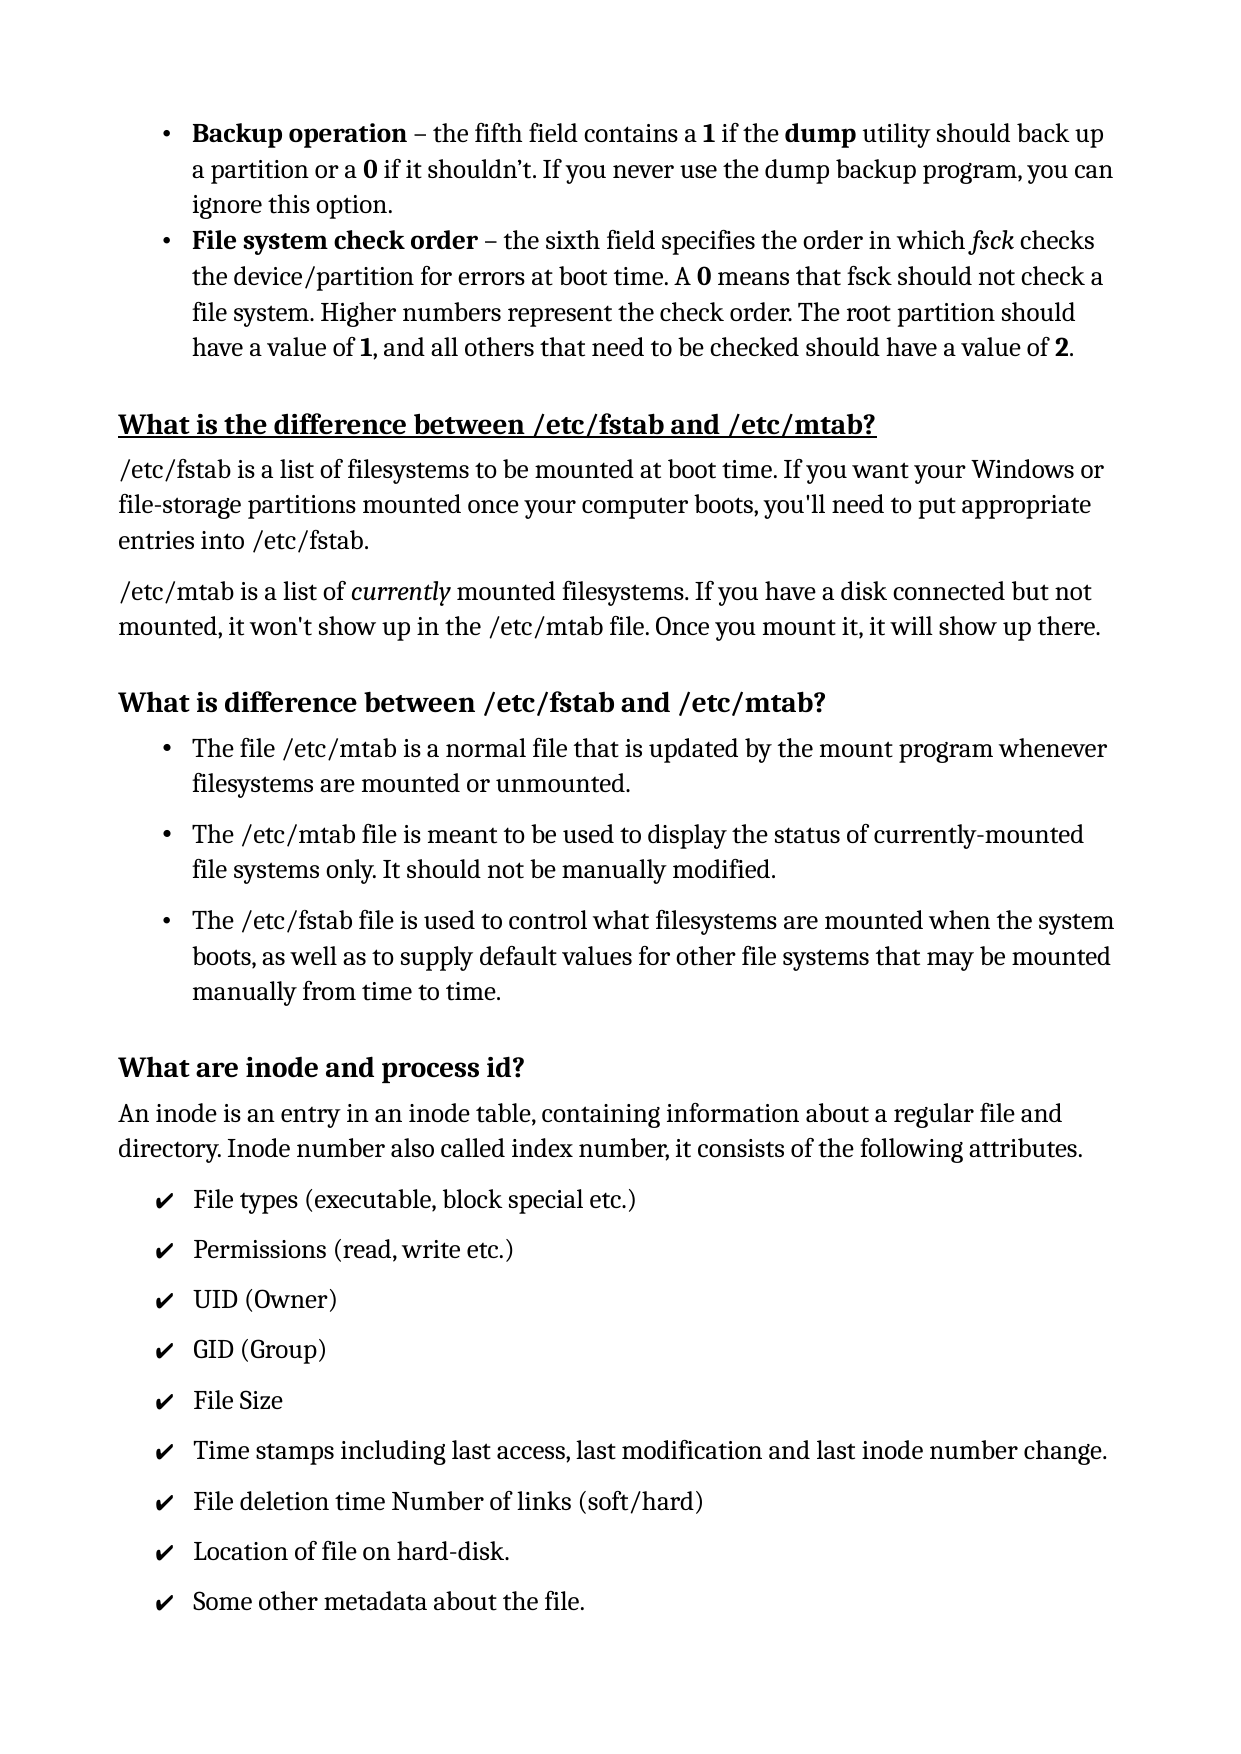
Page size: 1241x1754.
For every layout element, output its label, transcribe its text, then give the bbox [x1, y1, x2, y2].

text An inode is an entry in an inode table, containing information about a regular file and directory. Inode number also called index number, it consists of the following attributes. [118, 1098, 1122, 1164]
list UID (Owner) [156, 1284, 1122, 1315]
text /etc/fstab is a list of filesystems to be mounted at boot time. If you want your Windows or file-storage partitions mounted once your computer boots, you'll need to put appropriate entries into /etc/fstab. [118, 454, 1122, 556]
list File deletion time Number of links (soft/hard) [156, 1486, 1122, 1517]
subtitle What is difference between /etc/fstab and /etc/mtab? [118, 687, 1122, 720]
list Permissions (read, write etc.) [156, 1234, 1122, 1265]
list File types (executable, block special etc.) [156, 1184, 1122, 1215]
list File system check order – the sixth field specifies the order in which fsck checks the device/partition for errors at boot time. A 0 means that fsck should not check a file system. Higher numbers represent the check order. The root partition should have a value of 1, and all others that need to be checked should have a value of 2. [162, 225, 1122, 364]
text /etc/mtab is a list of currently mounted filesystems. If you have a disk connected but not mounted, it won't show up in the /etc/mtab file. Once you mount it, it will show up there. [118, 576, 1122, 642]
list The /etc/mtab file is meant to be used to display the status of currently-mounted file systems only. It should not be manually modified. [162, 819, 1122, 886]
list Time stamps including last access, last modification and last inode number change. [156, 1435, 1122, 1466]
list GID (Group) [156, 1334, 1122, 1366]
list File Size [156, 1385, 1122, 1416]
list The /etc/fstab file is used to control what filesystems are mounted when the system boots, as well as to supply default values for other file systems that may be mounted manually from time to time. [162, 905, 1122, 1007]
list Backup operation – the fifth field contains a 1 if the dump utility should back up a partition or a 0 if it shouldn’t. If you never use the dump backup program, you can ignore this option. [162, 118, 1122, 221]
subtitle What is the difference between /etc/fstab and /etc/mtab? [118, 408, 1122, 441]
list Location of file on hard-disk. [156, 1536, 1122, 1567]
list The file /etc/mtab is a normal file that is updated by the mount program whenever filesystems are mounted or unmounted. [162, 733, 1122, 799]
list Some other metadata about the file. [156, 1586, 1122, 1617]
subtitle What are inode and process id? [118, 1052, 1122, 1085]
